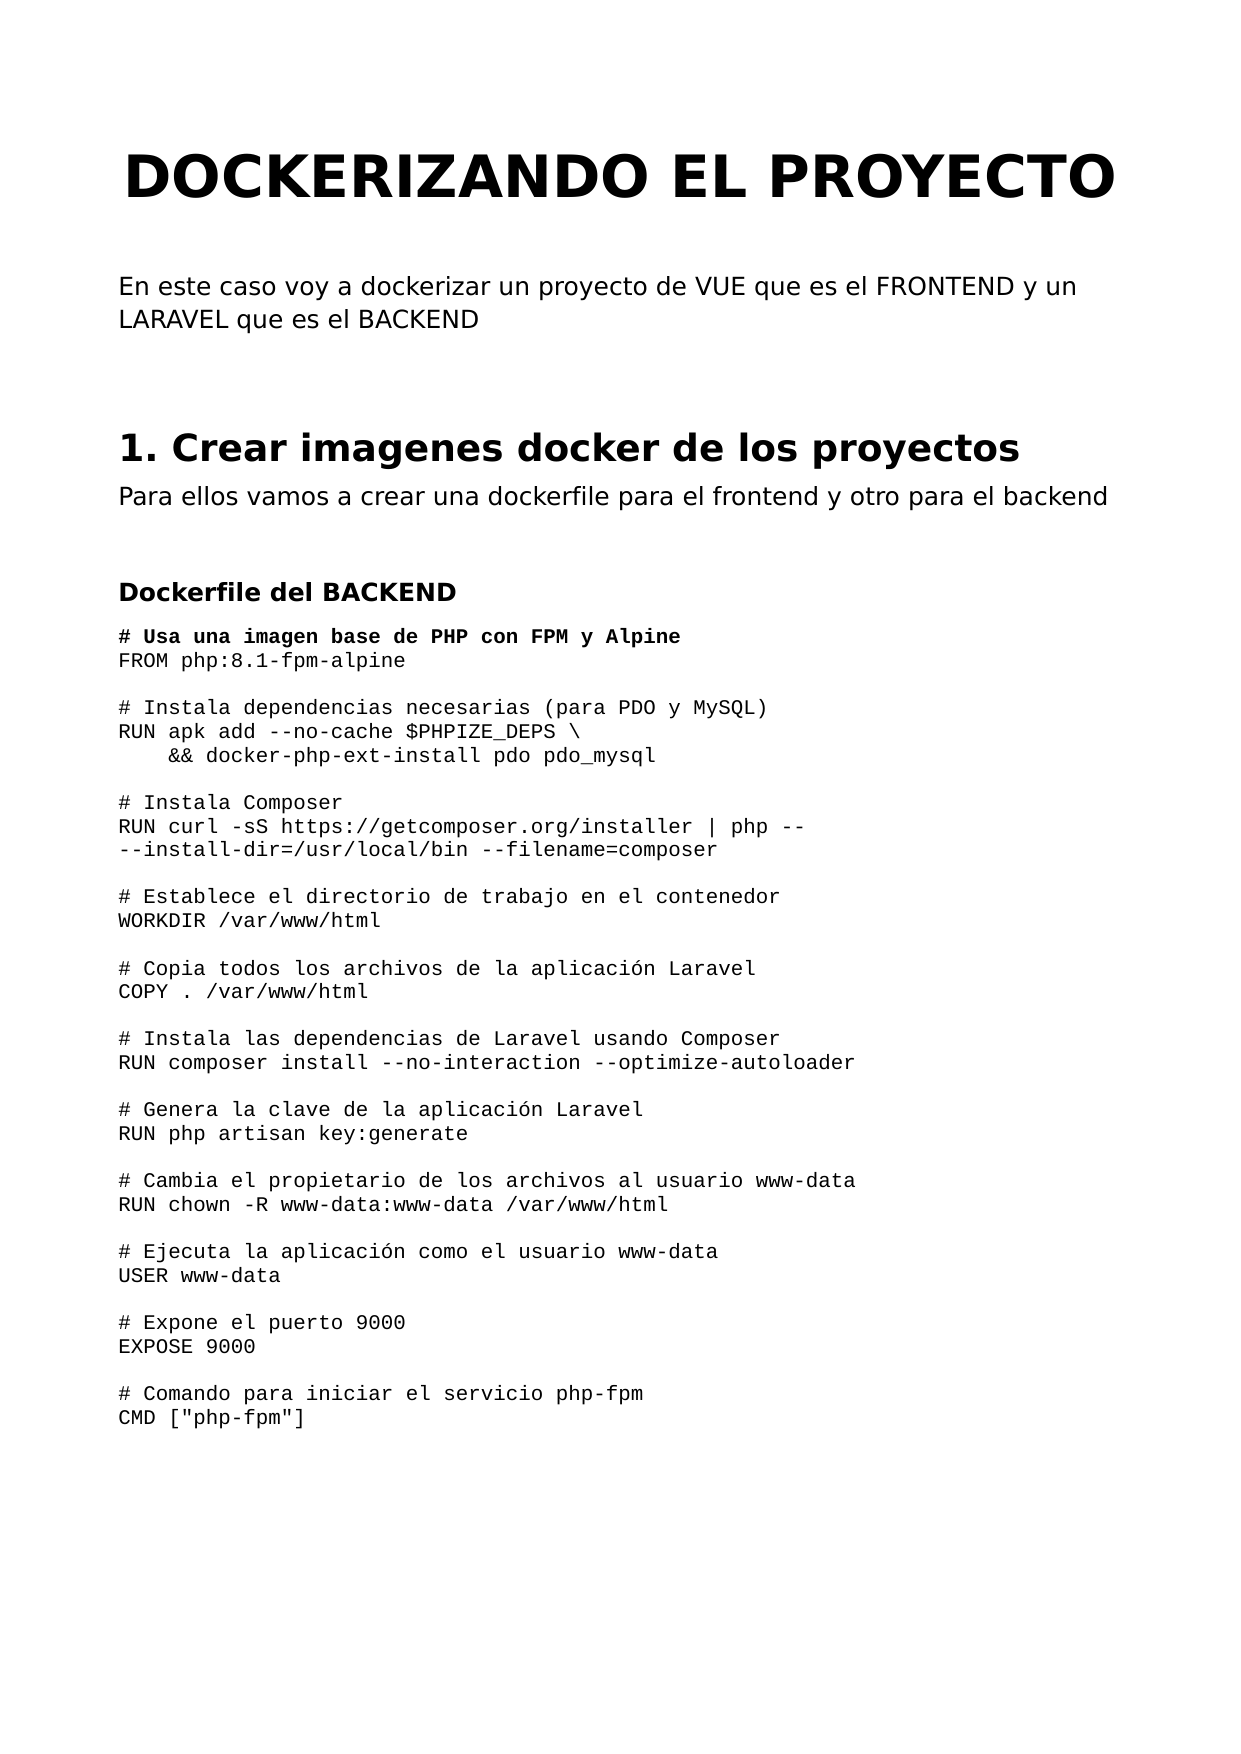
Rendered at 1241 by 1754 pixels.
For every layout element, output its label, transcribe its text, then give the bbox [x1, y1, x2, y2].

text CMD ["php-fpm"] [118, 1407, 1122, 1430]
text FROM php:8.1-fpm-alpine [118, 650, 1122, 674]
text En este caso voy a dockerizar un proyecto de VUE que es el FRONTEND y un LARAVEL que es el BACKEND [118, 272, 1122, 334]
title DOCKERIZANDO EL PROYECTO [118, 143, 1122, 211]
text WORKDIR /var/www/html [118, 910, 1122, 934]
text EXPOSE 9000 [118, 1336, 1122, 1359]
text COPY . /var/www/html [118, 981, 1122, 1005]
text # Instala dependencias necesarias (para PDO y MySQL) [118, 697, 1122, 721]
text # Ejecuta la aplicación como el usuario www-data [118, 1241, 1122, 1265]
text RUN curl -sS https://getcomposer.org/installer | php -- --install-dir=/usr/local/bin --filename=composer [118, 816, 1122, 863]
text # Copia todos los archivos de la aplicación Laravel [118, 957, 1122, 981]
text && docker-php-ext-install pdo pdo_mysql [118, 745, 1122, 768]
text RUN chown -R www-data:www-data /var/www/html [118, 1194, 1122, 1218]
text # Genera la clave de la aplicación Laravel [118, 1099, 1122, 1123]
text USER www-data [118, 1265, 1122, 1288]
text RUN apk add --no-cache $PHPIZE_DEPS \ [118, 721, 1122, 745]
subtitle 1. Crear imagenes docker de los proyectos [118, 426, 1122, 470]
text # Usa una imagen base de PHP con FPM y Alpine [118, 626, 1122, 650]
text # Establece el directorio de trabajo en el contenedor [118, 887, 1122, 910]
text RUN composer install --no-interaction --optimize-autoloader [118, 1052, 1122, 1076]
text Para ellos vamos a crear una dockerfile para el frontend y otro para el backend [118, 483, 1122, 512]
text # Instala las dependencias de Laravel usando Composer [118, 1028, 1122, 1052]
text # Expone el puerto 9000 [118, 1312, 1122, 1336]
text # Instala Composer [118, 792, 1122, 816]
text # Comando para iniciar el servicio php-fpm [118, 1383, 1122, 1407]
text Dockerfile del BACKEND [118, 578, 1122, 607]
text RUN php artisan key:generate [118, 1123, 1122, 1147]
text # Cambia el propietario de los archivos al usuario www-data [118, 1170, 1122, 1194]
